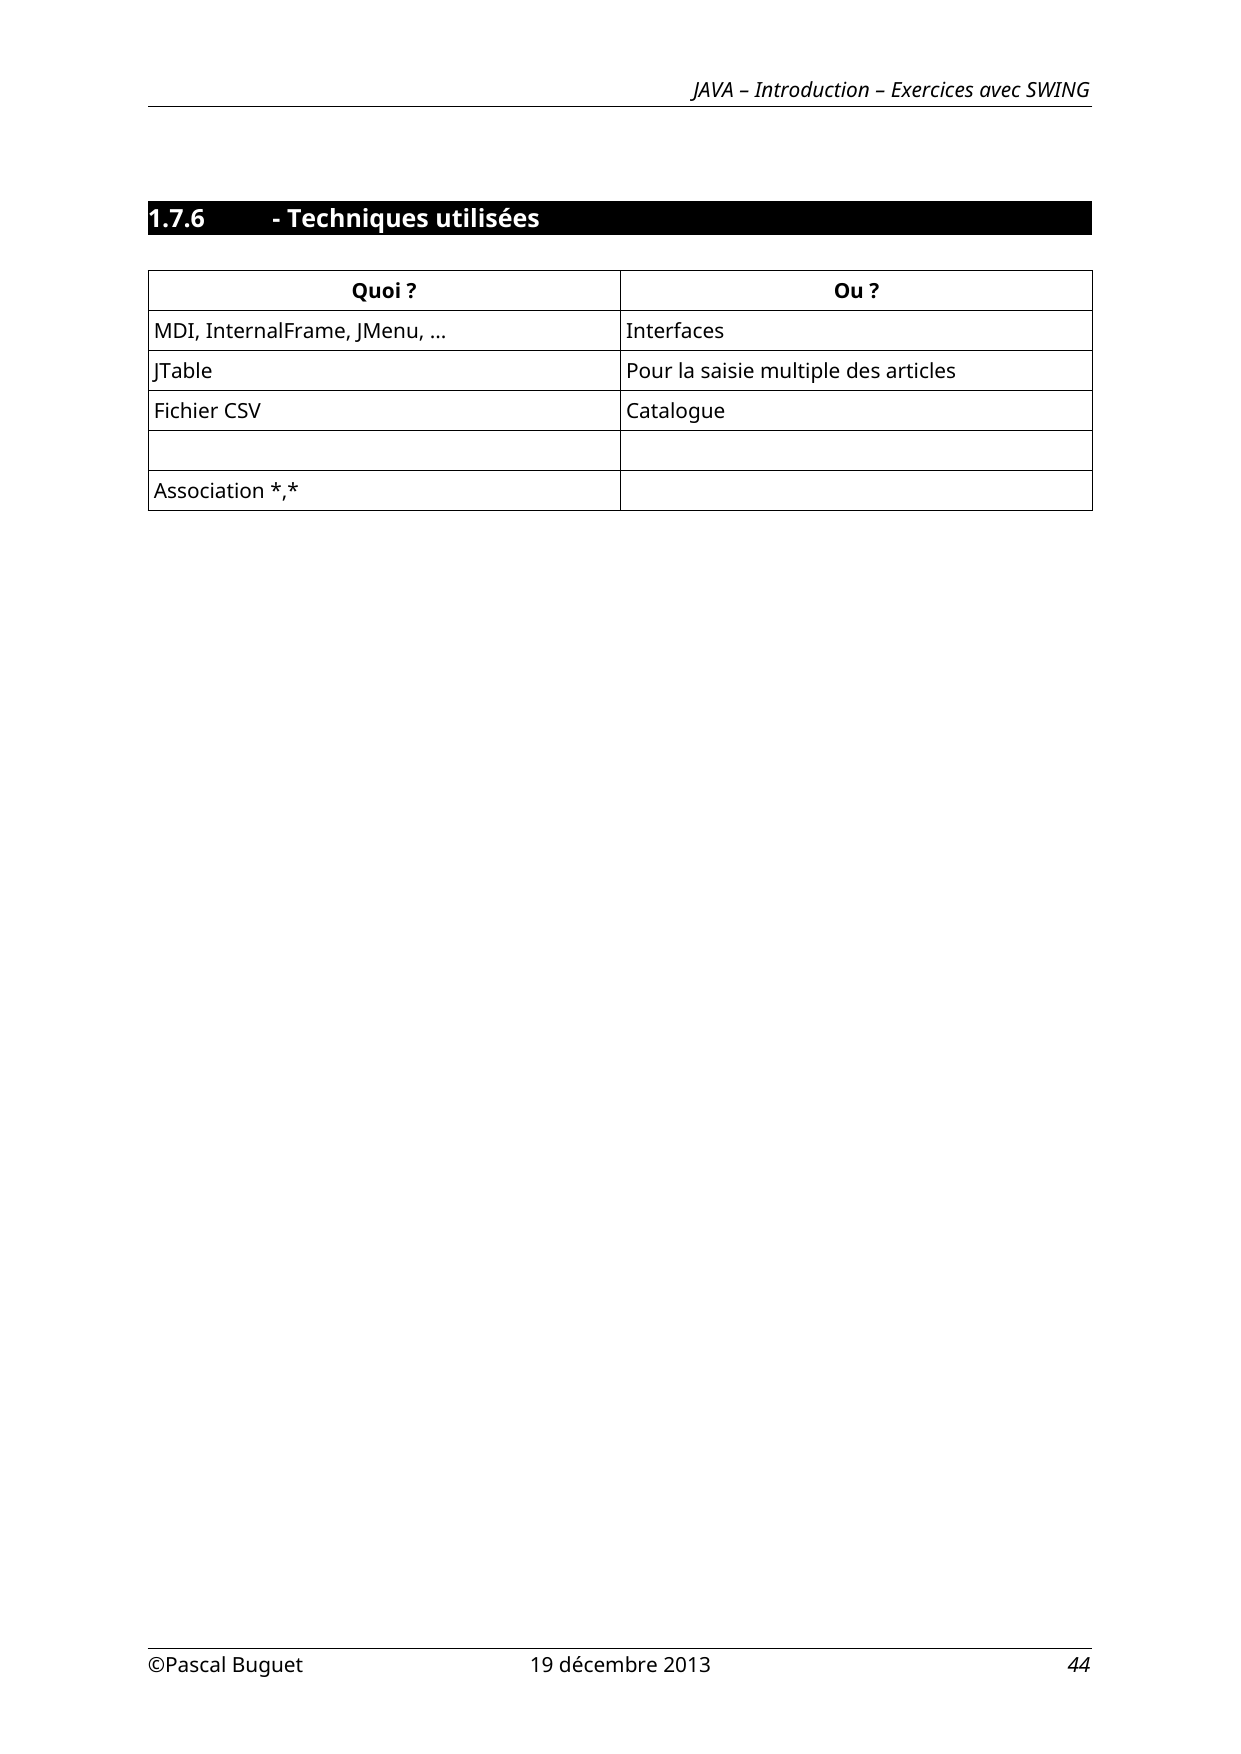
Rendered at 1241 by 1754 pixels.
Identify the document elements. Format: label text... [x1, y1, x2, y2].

table_header Quoi ? [149, 271, 620, 310]
table_cell JTable [149, 351, 620, 390]
table_cell Pour la saisie multiple des articles [621, 351, 1092, 390]
subtitle - Techniques utilisées [148, 201, 1092, 235]
table_cell MDI, InternalFrame, JMenu, ... [149, 311, 620, 350]
table_header Ou ? [621, 271, 1092, 310]
table_cell [621, 431, 1092, 470]
table_cell Catalogue [621, 391, 1092, 430]
table_cell [621, 471, 1092, 510]
table_cell Fichier CSV [149, 391, 620, 430]
table_cell Interfaces [621, 311, 1092, 350]
table_cell [149, 431, 620, 470]
table_cell Association *,* [149, 471, 620, 510]
